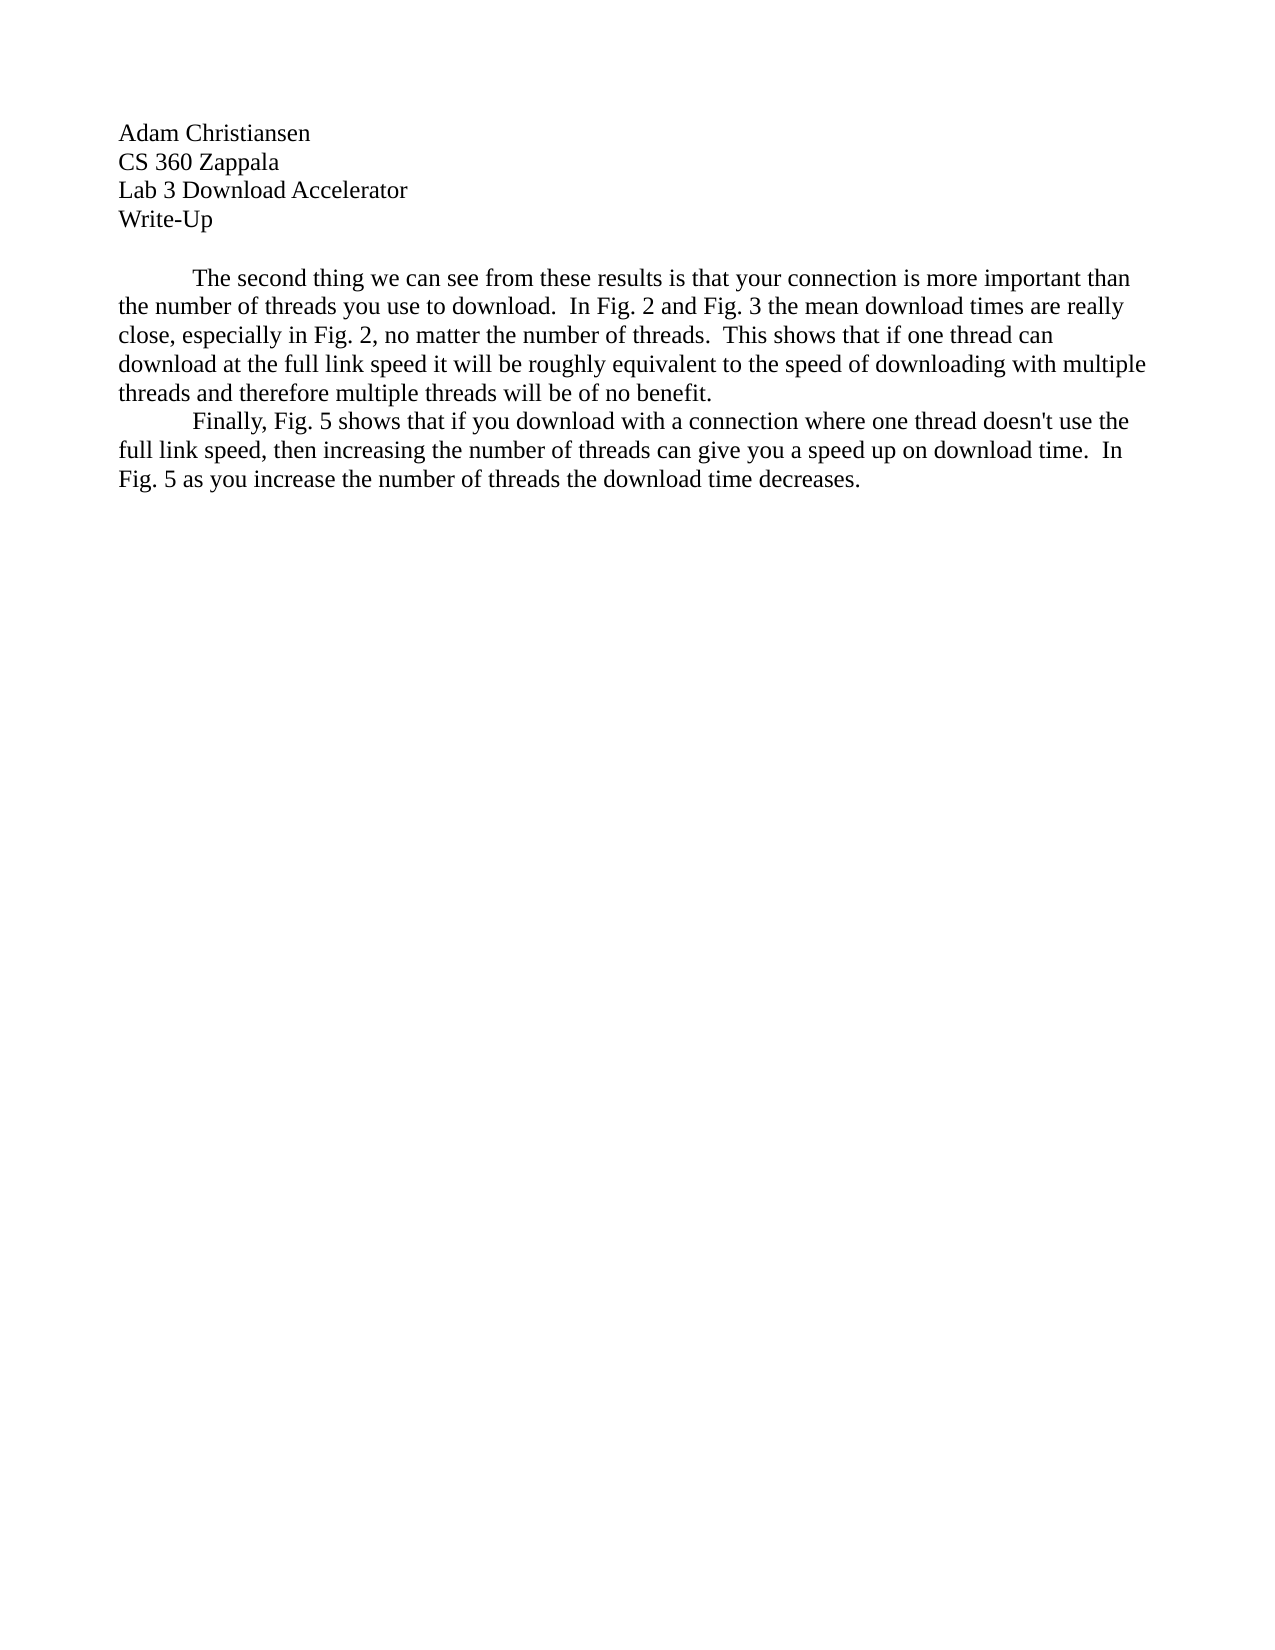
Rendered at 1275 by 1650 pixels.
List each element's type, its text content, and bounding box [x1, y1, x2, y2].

text The second thing we can see from these results is that your connection is more important than the number of threads you use to download. In Fig. 2 and Fig. 3 the mean download times are really close, especially in Fig. 2, no matter the number of threads. This shows that if one thread can download at the full link speed it will be roughly equivalent to the speed of downloading with multiple threads and therefore multiple threads will be of no benefit. [118, 263, 1157, 406]
text Finally, Fig. 5 shows that if you download with a connection where one thread doesn't use the full link speed, then increasing the number of threads can give you a speed up on download time. In Fig. 5 as you increase the number of threads the download time decreases. [118, 406, 1157, 493]
